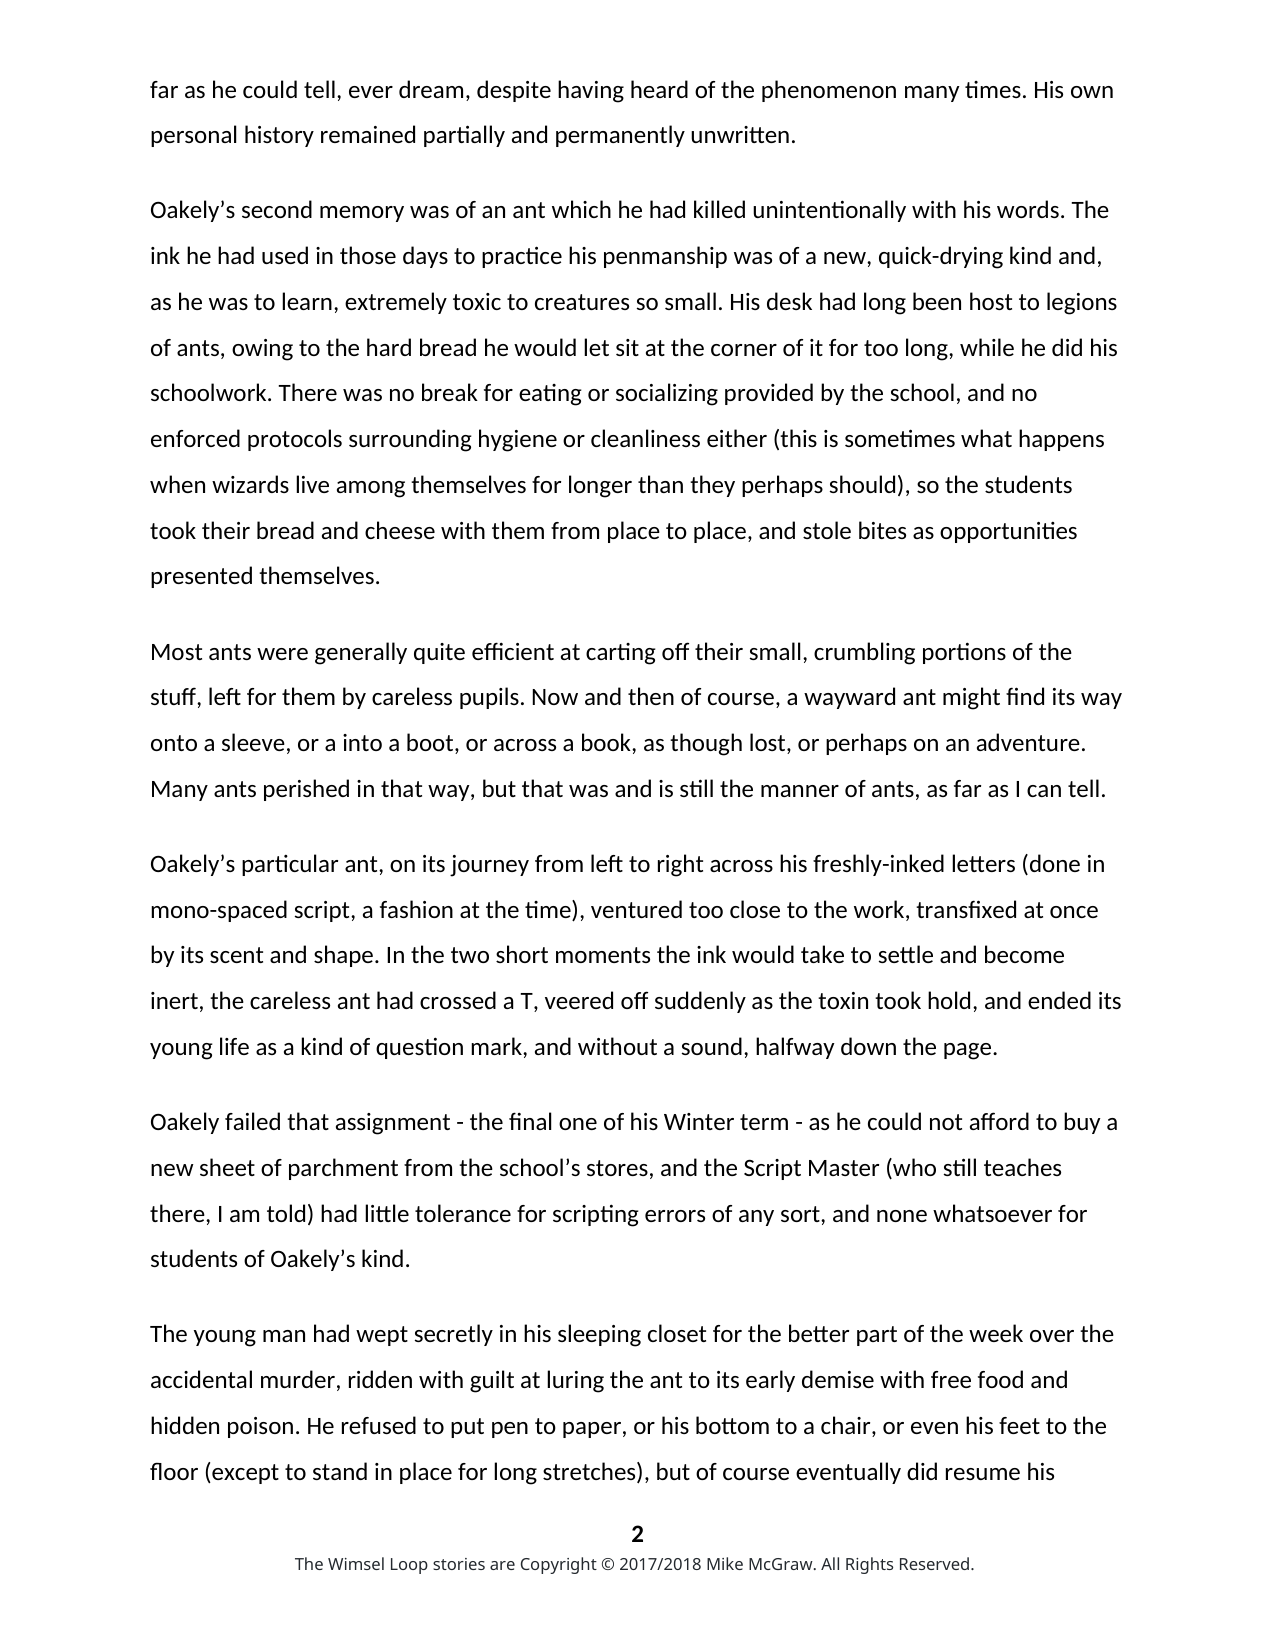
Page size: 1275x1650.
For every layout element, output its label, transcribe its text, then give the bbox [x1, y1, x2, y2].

text Oakely failed that assignment - the final one of his Winter term - as he could not afford to buy a new sheet of parchment from the school’s stores, and the Script Master (who still teaches there, I am told) had little tolerance for scripting errors of any sort, and none whatsoever for students of Oakely’s kind. [150, 1106, 1125, 1274]
text far as he could tell, ever dream, despite having heard of the phenomenon many times. His own personal history remained partially and permanently unwritten. [150, 74, 1125, 150]
text Oakely’s second memory was of an ant which he had killed unintentionally with his words. The ink he had used in those days to practice his penmanship was of a new, quick-drying kind and, as he was to learn, extremely toxic to creatures so small. His desk had long been host to legions of ants, owing to the hard bread he would let sit at the corner of it for too long, while he did his schoolwork. There was no break for eating or socializing provided by the school, and no enforced protocols surrounding hygiene or cleanliness either (this is sometimes what happens when wizards live among themselves for longer than they perhaps should), so the students took their bread and cheese with them from place to place, and stole bites as opportunities presented themselves. [150, 195, 1125, 591]
text The young man had wept secretly in his sleeping closet for the better part of the week over the accidental murder, ridden with guilt at luring the ant to its early demise with free food and hidden poison. He refused to put pen to paper, or his bottom to a chair, or even his feet to the floor (except to stand in place for long stretches), but of course eventually did resume his [150, 1319, 1125, 1486]
text Most ants were generally quite efficient at carting off their small, crumbling portions of the stuff, left for them by careless pupils. Now and then of course, a wayward ant might find its way onto a sleeve, or a into a boot, or across a book, as though lost, or perhaps on an adventure. Many ants perished in that way, but that was and is still the manner of ants, as far as I can tell. [150, 636, 1125, 803]
text Oakely’s particular ant, on its journey from left to right across his freshly-inked letters (done in mono-spaced script, a fashion at the time), ventured too close to the work, transfixed at once by its scent and shape. In the two short moments the ink would take to settle and become inert, the careless ant had crossed a T, veered off suddenly as the toxin took hold, and ended its young life as a kind of question mark, and without a sound, halfway down the page. [150, 848, 1125, 1062]
